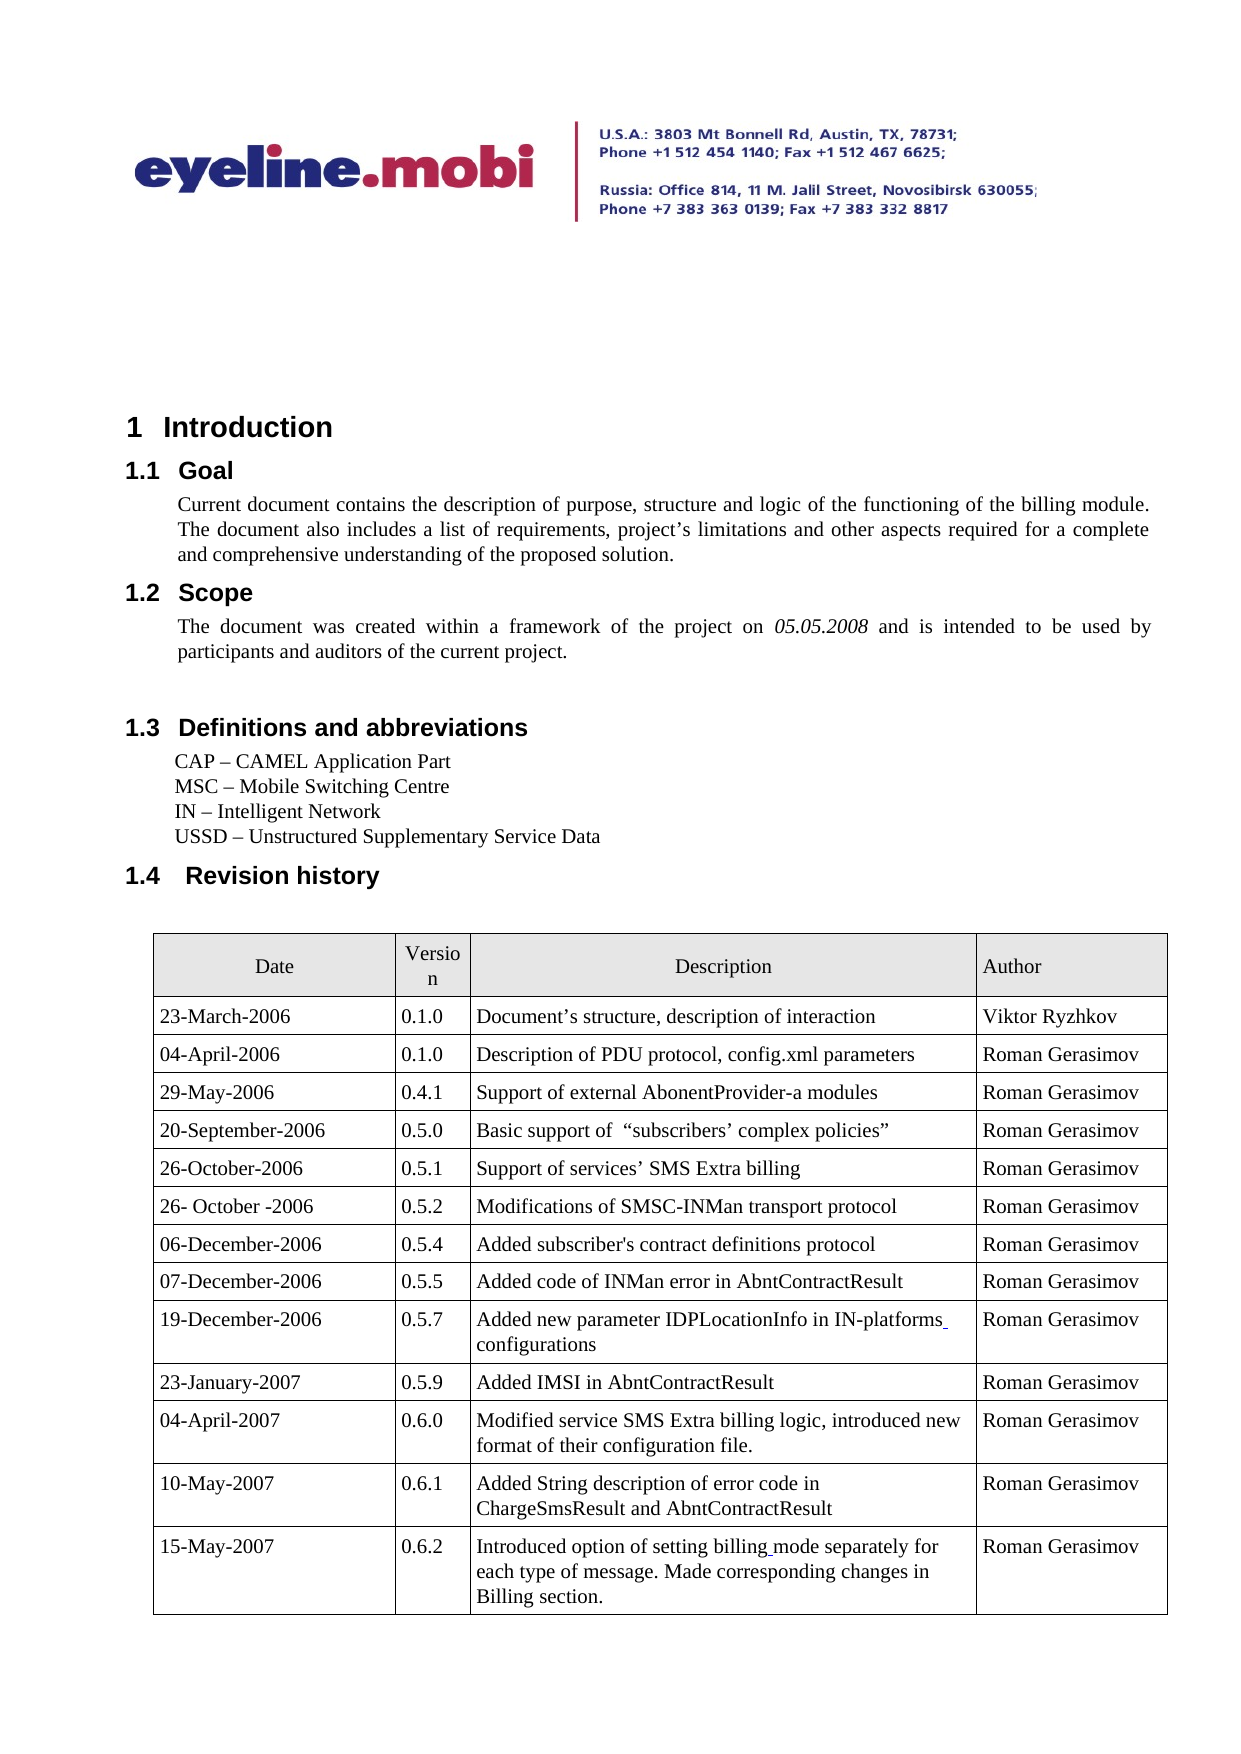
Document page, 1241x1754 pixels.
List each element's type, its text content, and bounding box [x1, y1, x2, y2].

table_cell 06-December-2006 [154, 1225, 395, 1262]
table_cell 10-May-2007 [154, 1464, 395, 1526]
text The document was created within a framework of the project on 05.05.2008 and is intended to be used by participants and auditors of the current project. [177, 613, 1151, 663]
table_cell 19-December-2006 [154, 1301, 395, 1362]
text MSC – Mobile Switching Centre [174, 773, 1151, 798]
table_cell 0.4.1 [396, 1073, 470, 1110]
table_cell Roman Gerasimov [977, 1464, 1167, 1526]
subtitle Introduction [118, 410, 1151, 443]
table_cell 23-March-2006 [154, 997, 395, 1034]
table_cell 15-May-2007 [154, 1527, 395, 1614]
table_cell 0.5.9 [396, 1364, 470, 1400]
table_cell Roman Gerasimov [977, 1364, 1167, 1400]
table_cell 0.6.2 [396, 1527, 470, 1614]
table_cell Added subscriber's contract definitions protocol [471, 1225, 976, 1262]
subtitle Definitions and abbreviations [118, 713, 1151, 742]
table_cell 0.1.0 [396, 1035, 470, 1072]
table_cell 0.5.0 [396, 1111, 470, 1148]
table_cell 23-January-2007 [154, 1364, 395, 1400]
table_cell Support of external AbonentProvider-а modules [471, 1073, 976, 1110]
table_cell 0.5.2 [396, 1187, 470, 1224]
table_cell Roman Gerasimov [977, 1149, 1167, 1186]
table_cell Roman Gerasimov [977, 1401, 1167, 1463]
table_cell 0.5.7 [396, 1301, 470, 1362]
text CAP – CAMEL Application Part [174, 748, 1151, 773]
table_cell Roman Gerasimov [977, 1187, 1167, 1224]
table_cell Roman Gerasimov [977, 1527, 1167, 1614]
table_cell 0.5.5 [396, 1263, 470, 1299]
subtitle Revision history [118, 861, 1151, 889]
table_cell 0.5.1 [396, 1149, 470, 1186]
table_cell 04-April-2007 [154, 1401, 395, 1463]
table_cell Roman Gerasimov [977, 1263, 1167, 1299]
table_cell Roman Gerasimov [977, 1035, 1167, 1072]
table_cell 26-October-2006 [154, 1149, 395, 1186]
table_cell Roman Gerasimov [977, 1111, 1167, 1148]
table_cell Viktor Ryzhkov [977, 997, 1167, 1034]
table_header Date [154, 934, 395, 996]
table_cell Added IMSI in AbntContractResult [471, 1364, 976, 1400]
table_cell 0.6.0 [396, 1401, 470, 1463]
text Current document contains the description of purpose, structure and logic of the functioning of the billing module. The document also includes a list of requirements, project’s limitations and other aspects required for a complete and comprehensive understanding of the proposed solution. [177, 491, 1151, 566]
table_cell Roman Gerasimov [977, 1225, 1167, 1262]
table_cell 29-May-2006 [154, 1073, 395, 1110]
table_cell Introduced option of setting billing mode separately for each type of message. Made corresponding changes in Billing section. [471, 1527, 976, 1614]
text IN – Intelligent Network [174, 798, 1151, 823]
table_cell Roman Gerasimov [977, 1073, 1167, 1110]
table_cell 07-December-2006 [154, 1263, 395, 1299]
table_cell 04-April-2006 [154, 1035, 395, 1072]
table_cell 0.6.1 [396, 1464, 470, 1526]
subtitle Goal [118, 456, 1151, 484]
subtitle Scope [118, 578, 1151, 607]
table_cell Roman Gerasimov [977, 1301, 1167, 1362]
table_cell 0.5.4 [396, 1225, 470, 1262]
table_cell Added code of INMan error in AbntContractResult [471, 1263, 976, 1299]
table_cell 0.1.0 [396, 997, 470, 1034]
table_header Description [471, 934, 976, 996]
table_cell Document’s structure, description of interaction [471, 997, 976, 1034]
table_cell 26- October -2006 [154, 1187, 395, 1224]
table_cell Modifications of SMSC-INMan transport protocol [471, 1187, 976, 1224]
table_cell Added String description of error code in ChargeSmsResult and AbntContractResult [471, 1464, 976, 1526]
table_header Version [396, 934, 470, 996]
table_cell Modified service SMS Extra billing logic, introduced new format of their configuration file. [471, 1401, 976, 1463]
picture [134, 121, 1037, 222]
table_cell Added new parameter IDPLocationInfo in IN-platforms configurations [471, 1301, 976, 1362]
table_cell 20-September-2006 [154, 1111, 395, 1148]
table_cell Support of services’ SMS Extra billing [471, 1149, 976, 1186]
text USSD – Unstructured Supplementary Service Data [174, 823, 1151, 848]
table_header Author [977, 934, 1167, 996]
table_cell Description of PDU protocol, config.xml parameters [471, 1035, 976, 1072]
table_cell Basic support of “subscribers’ complex policies” [471, 1111, 976, 1148]
